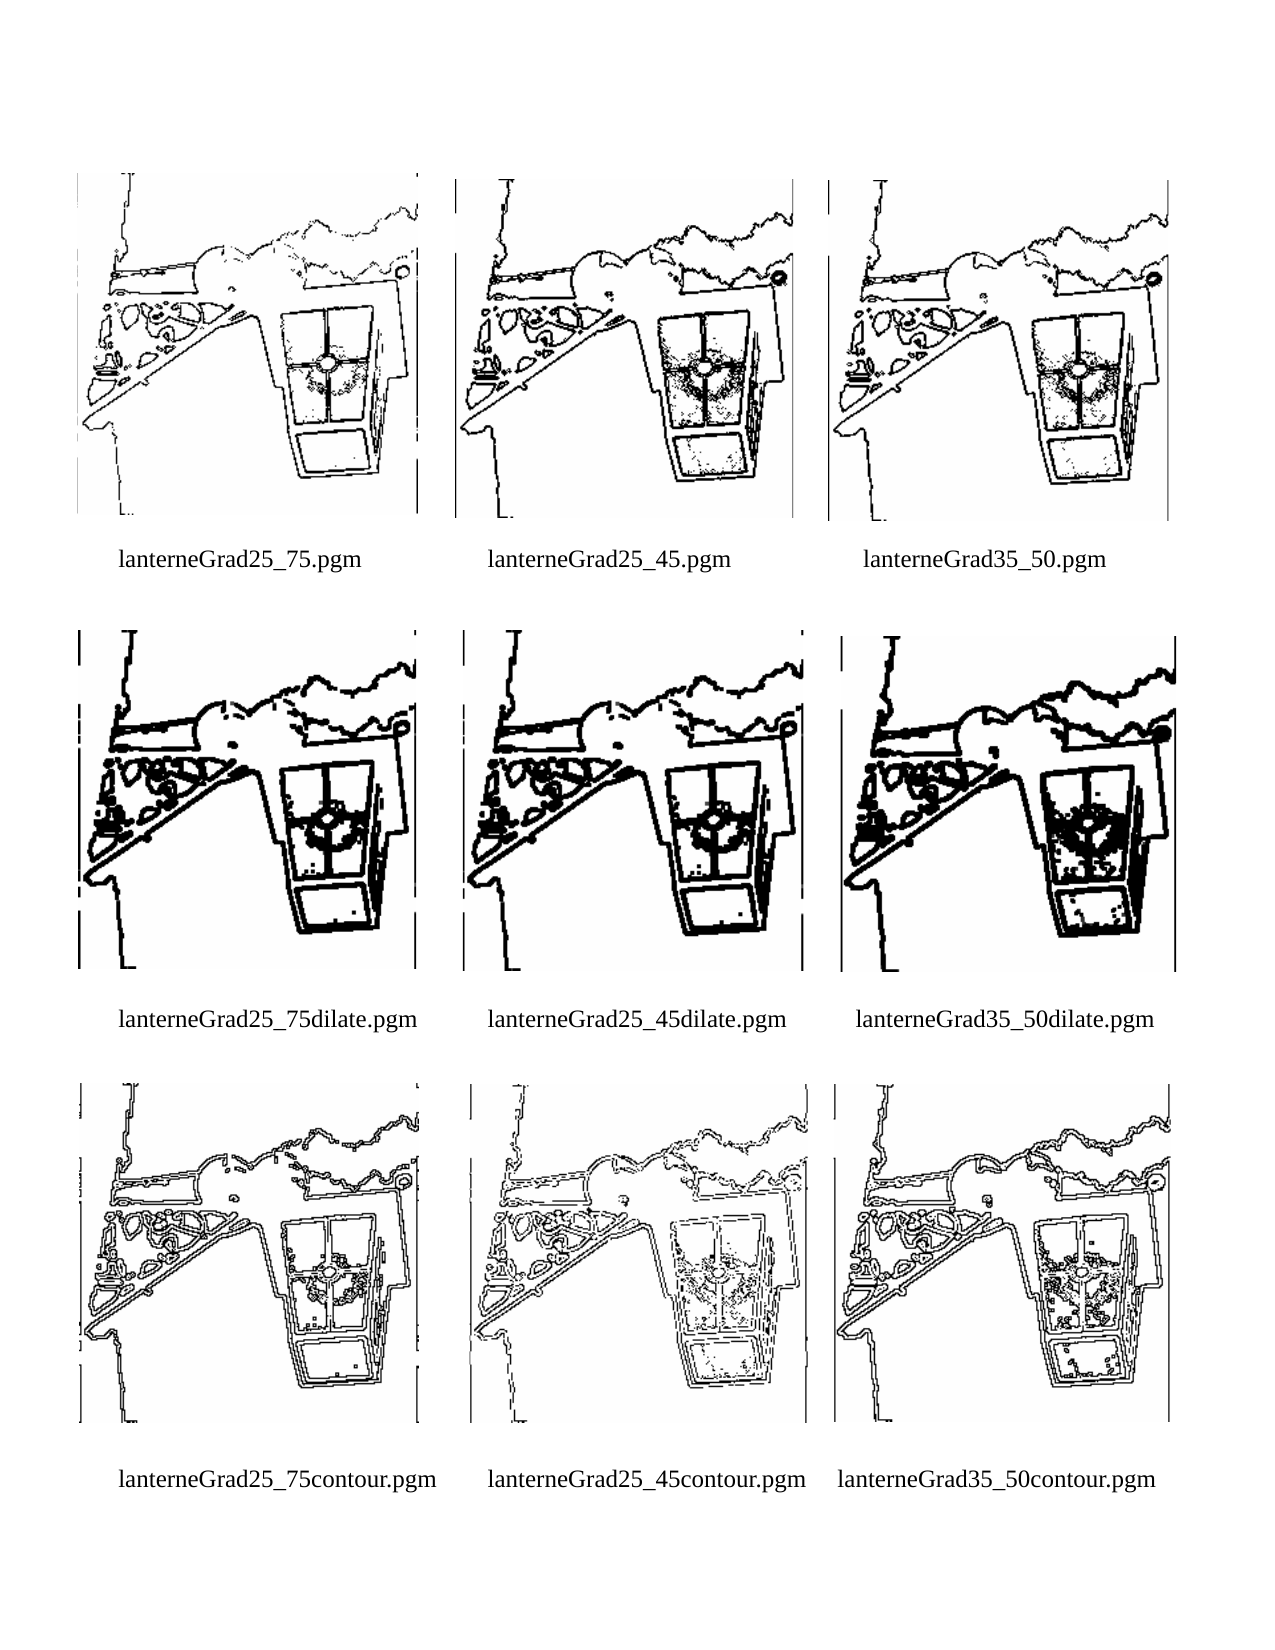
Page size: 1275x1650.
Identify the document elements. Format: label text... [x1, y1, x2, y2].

picture [78, 630, 417, 969]
picture [455, 179, 794, 518]
text lanterneGrad25_75.pgm lanterneGrad25_45.pgm lanterneGrad35_50.pgm [118, 233, 1157, 572]
picture [840, 636, 1177, 972]
picture [462, 630, 804, 971]
picture [833, 1084, 1171, 1422]
picture [828, 180, 1169, 521]
picture [79, 1083, 419, 1423]
text lanterneGrad25_75dilate.pgm lanterneGrad25_45dilate.pgm lanterneGrad35_50dilate.pgm [118, 1004, 1157, 1032]
text lanterneGrad25_75contour.pgm lanterneGrad25_45contour.pgm lanterneGrad35_50contour.pgm [118, 1464, 1157, 1492]
picture [77, 173, 418, 515]
picture [469, 1084, 808, 1423]
